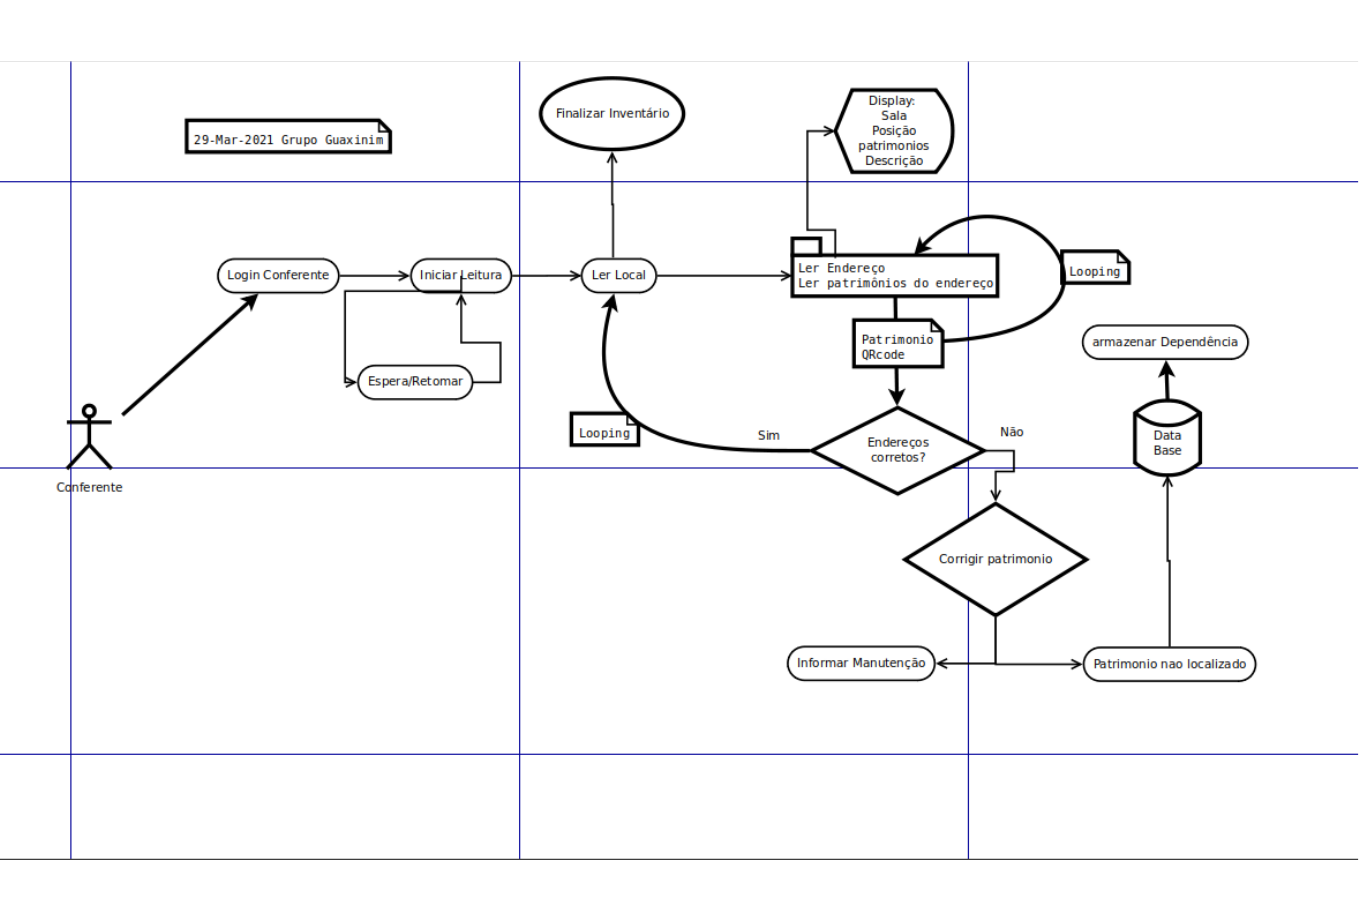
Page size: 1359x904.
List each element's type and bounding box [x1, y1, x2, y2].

picture [0, 61, 1359, 860]
